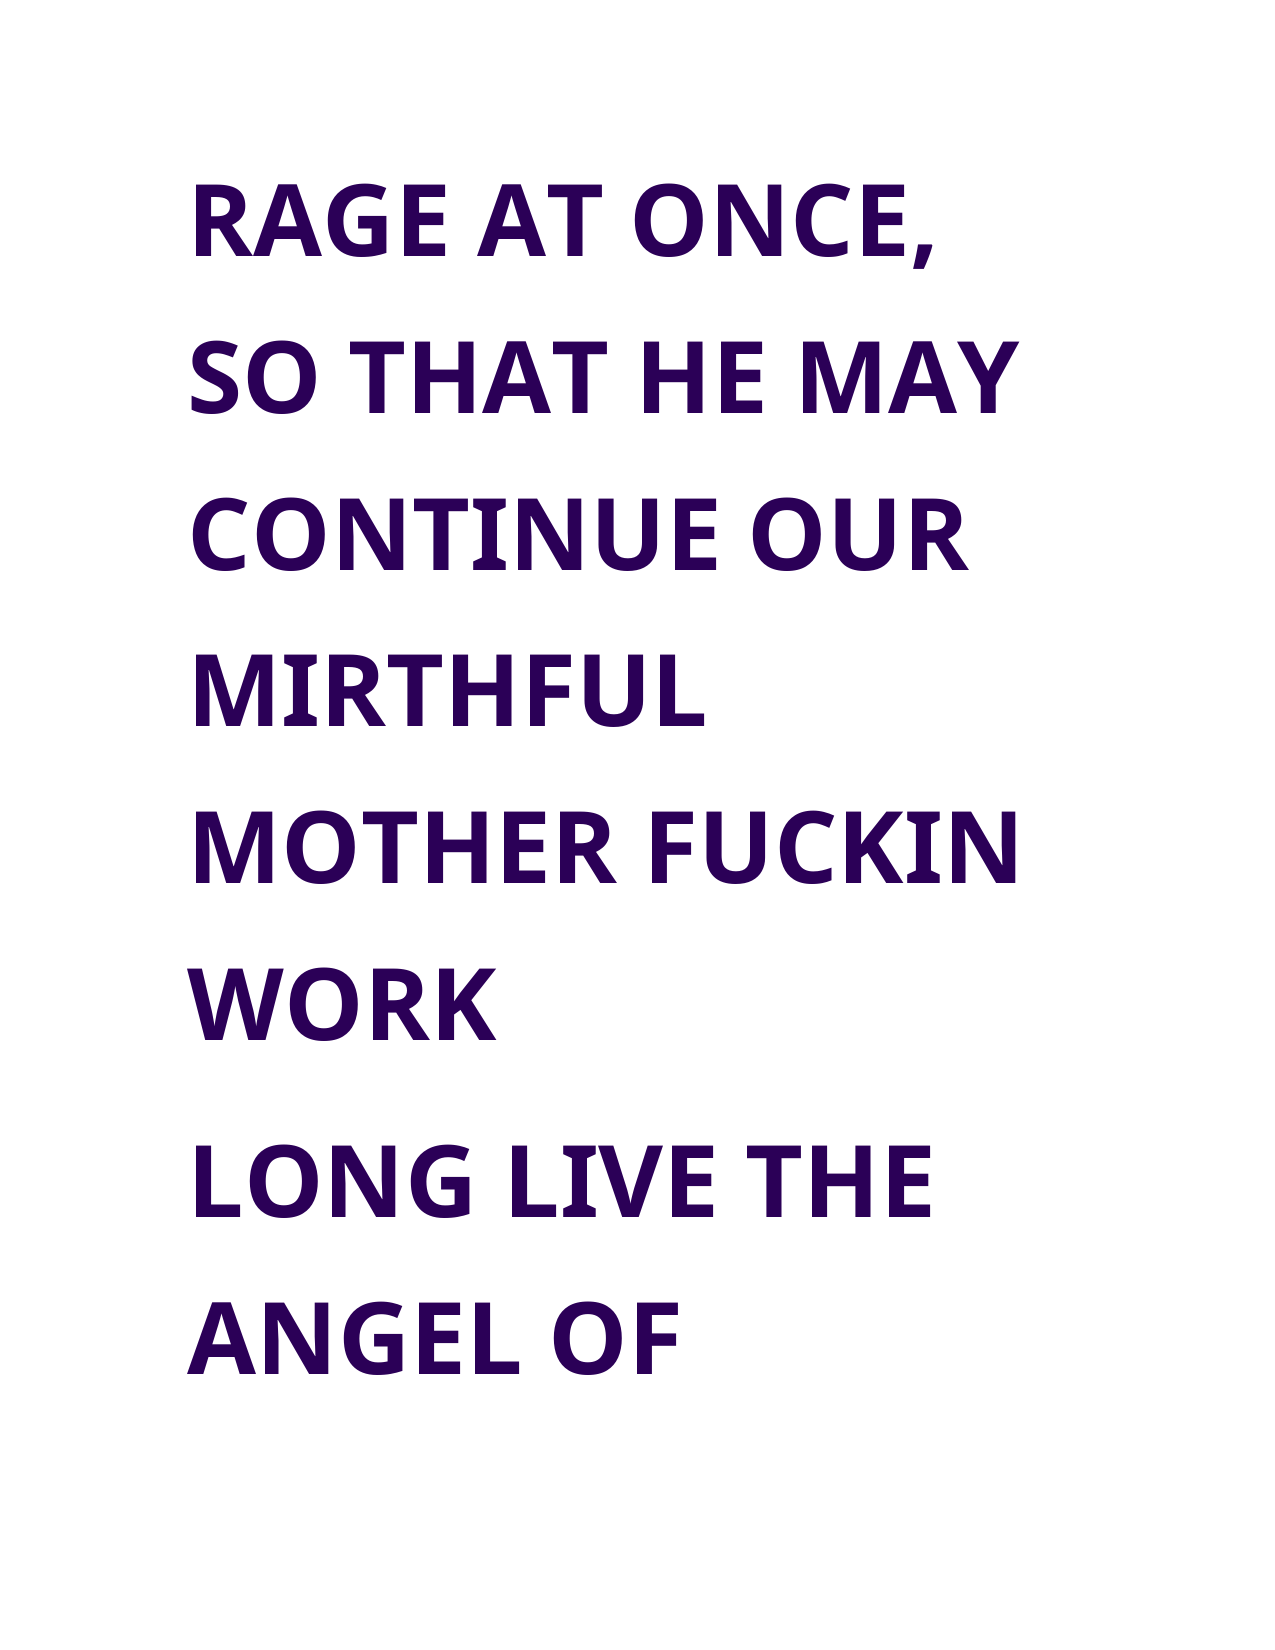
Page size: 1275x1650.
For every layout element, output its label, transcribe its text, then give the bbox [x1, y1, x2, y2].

text LONG LIVE THE ANGEL OF [187, 1111, 1087, 1404]
text RAGE AT ONCE, SO THAT HE MAY CONTINUE OUR MIRTHFUL MOTHER FUCKIN WORK [187, 150, 1087, 1069]
